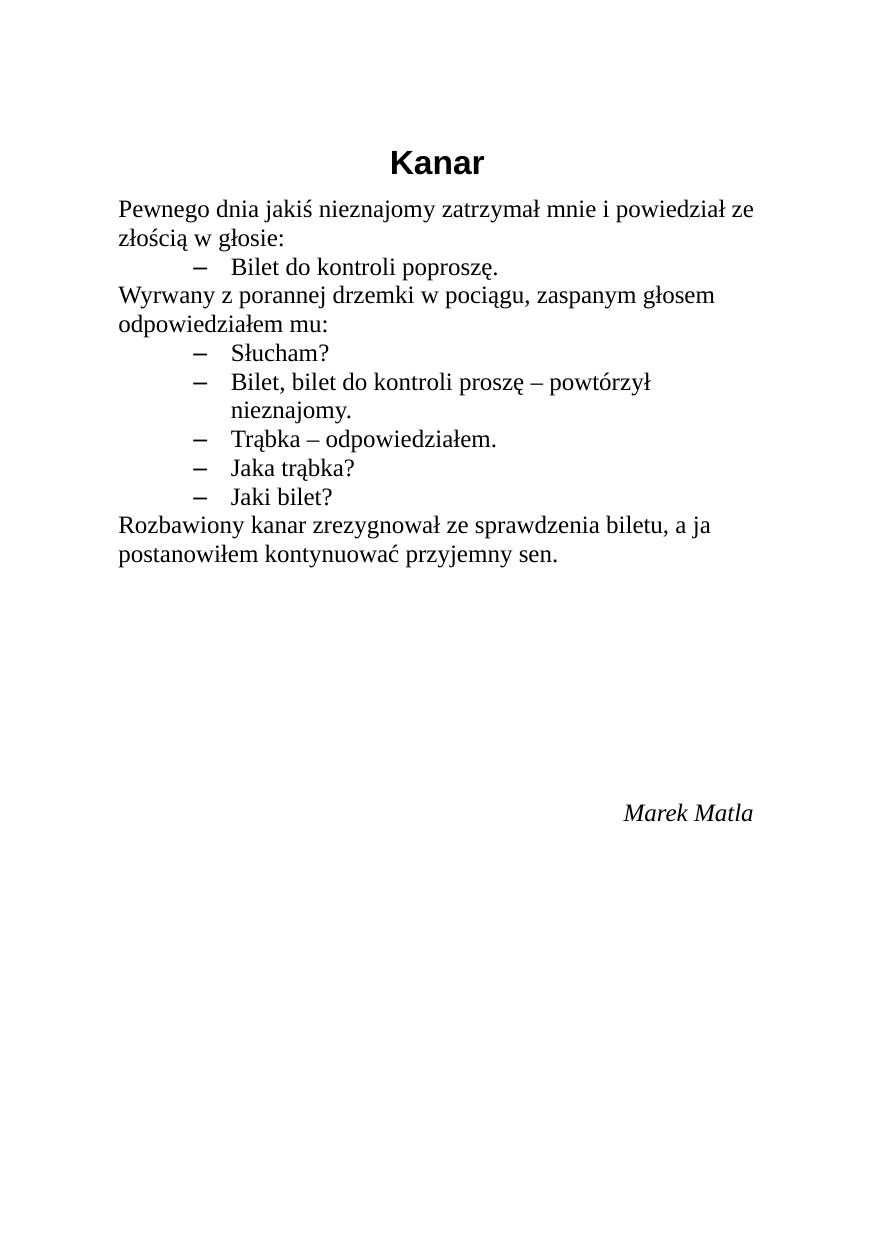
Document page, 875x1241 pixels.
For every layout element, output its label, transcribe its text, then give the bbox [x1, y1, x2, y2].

list Trąbka – odpowiedziałem. [193, 424, 756, 453]
list Jaka trąbka? [193, 453, 756, 482]
subtitle Kanar [118, 143, 756, 182]
list Bilet, bilet do kontroli proszę – powtórzył nieznajomy. [193, 367, 756, 424]
text Rozbawiony kanar zrezygnował ze sprawdzenia biletu, a ja postanowiłem kontynuować przyjemny sen. [118, 511, 756, 568]
list Jaki bilet? [193, 482, 756, 511]
text Wyrwany z porannej drzemki w pociągu, zaspanym głosem odpowiedziałem mu: [118, 281, 756, 338]
list Słucham? [193, 338, 756, 367]
text Marek Matla [118, 798, 756, 827]
list Bilet do kontroli poproszę. [193, 252, 756, 281]
text Pewnego dnia jakiś nieznajomy zatrzymał mnie i powiedział ze złością w głosie: [118, 194, 756, 252]
